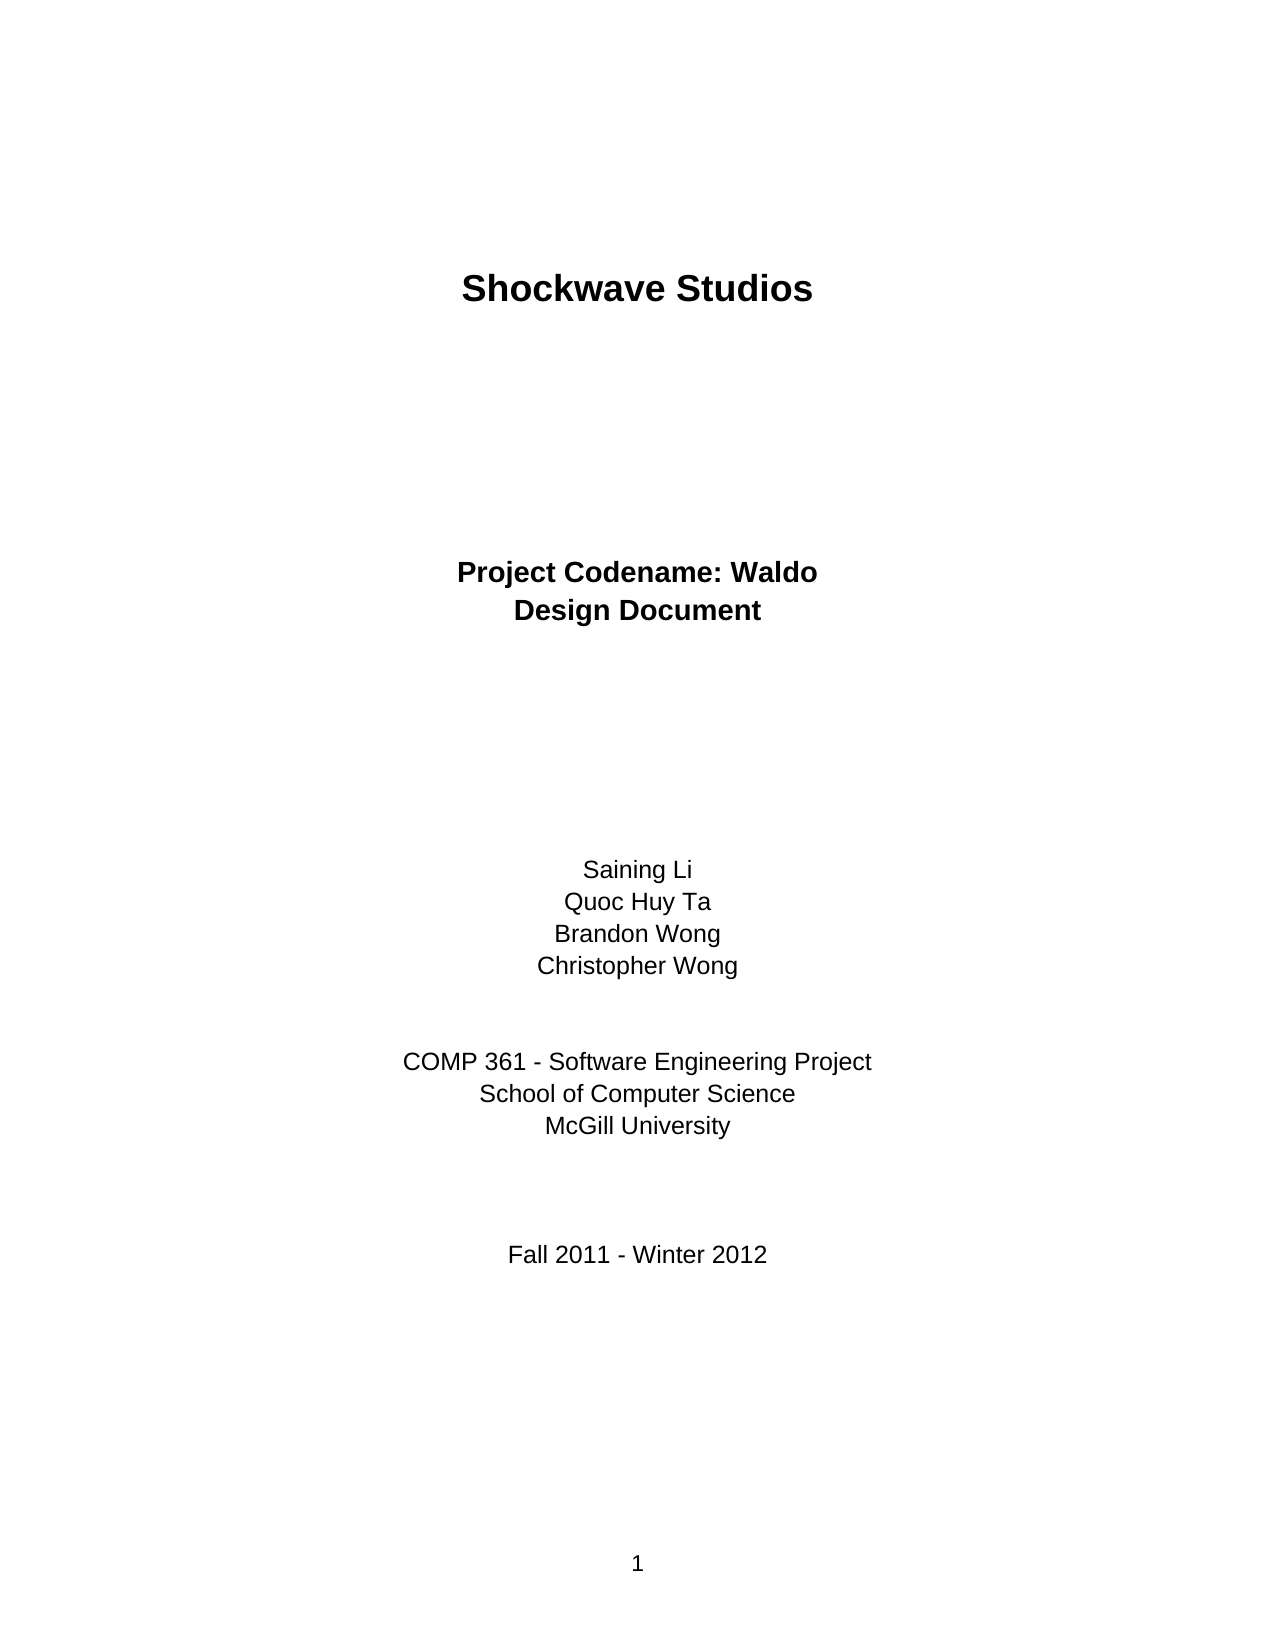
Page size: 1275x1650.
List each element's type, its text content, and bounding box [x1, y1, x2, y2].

text Project Codename: Waldo [150, 556, 1125, 589]
text Saining Li [150, 855, 1125, 883]
text Fall 2011 - Winter 2012 [150, 1240, 1125, 1268]
text Christopher Wong [150, 952, 1125, 979]
text Brandon Wong [150, 919, 1125, 947]
text School of Computer Science [150, 1080, 1125, 1108]
text COMP 361 - Software Engineering Project [150, 1048, 1125, 1076]
text Quoc Huy Ta [150, 887, 1125, 915]
text Design Document [150, 594, 1125, 626]
text Shockwave Studios [150, 267, 1125, 309]
text McGill University [150, 1112, 1125, 1140]
